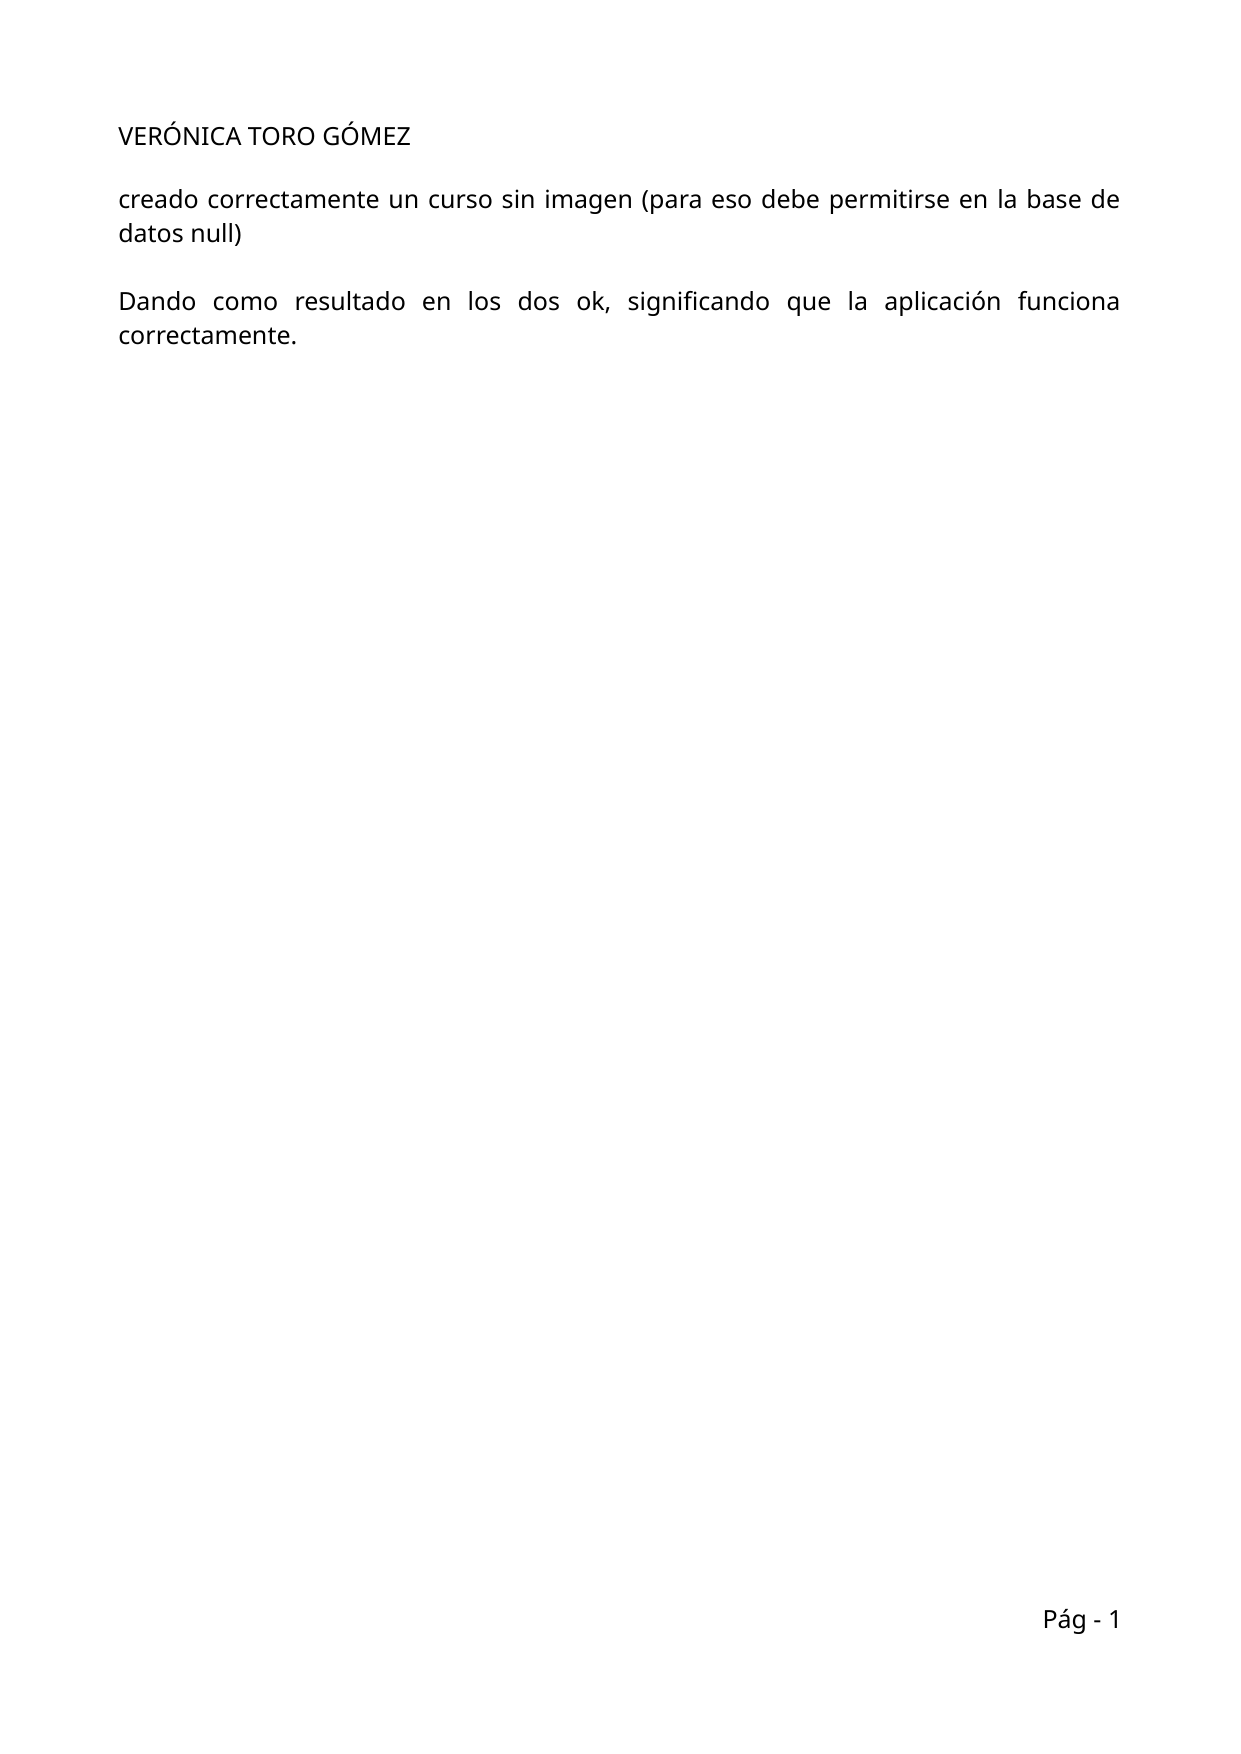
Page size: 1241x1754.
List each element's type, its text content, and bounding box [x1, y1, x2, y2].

text Dando como resultado en los dos ok, significando que la aplicación funciona correctamente. [118, 284, 1122, 352]
text creado correctamente un curso sin imagen (para eso debe permitirse en la base de datos null) [118, 182, 1122, 250]
